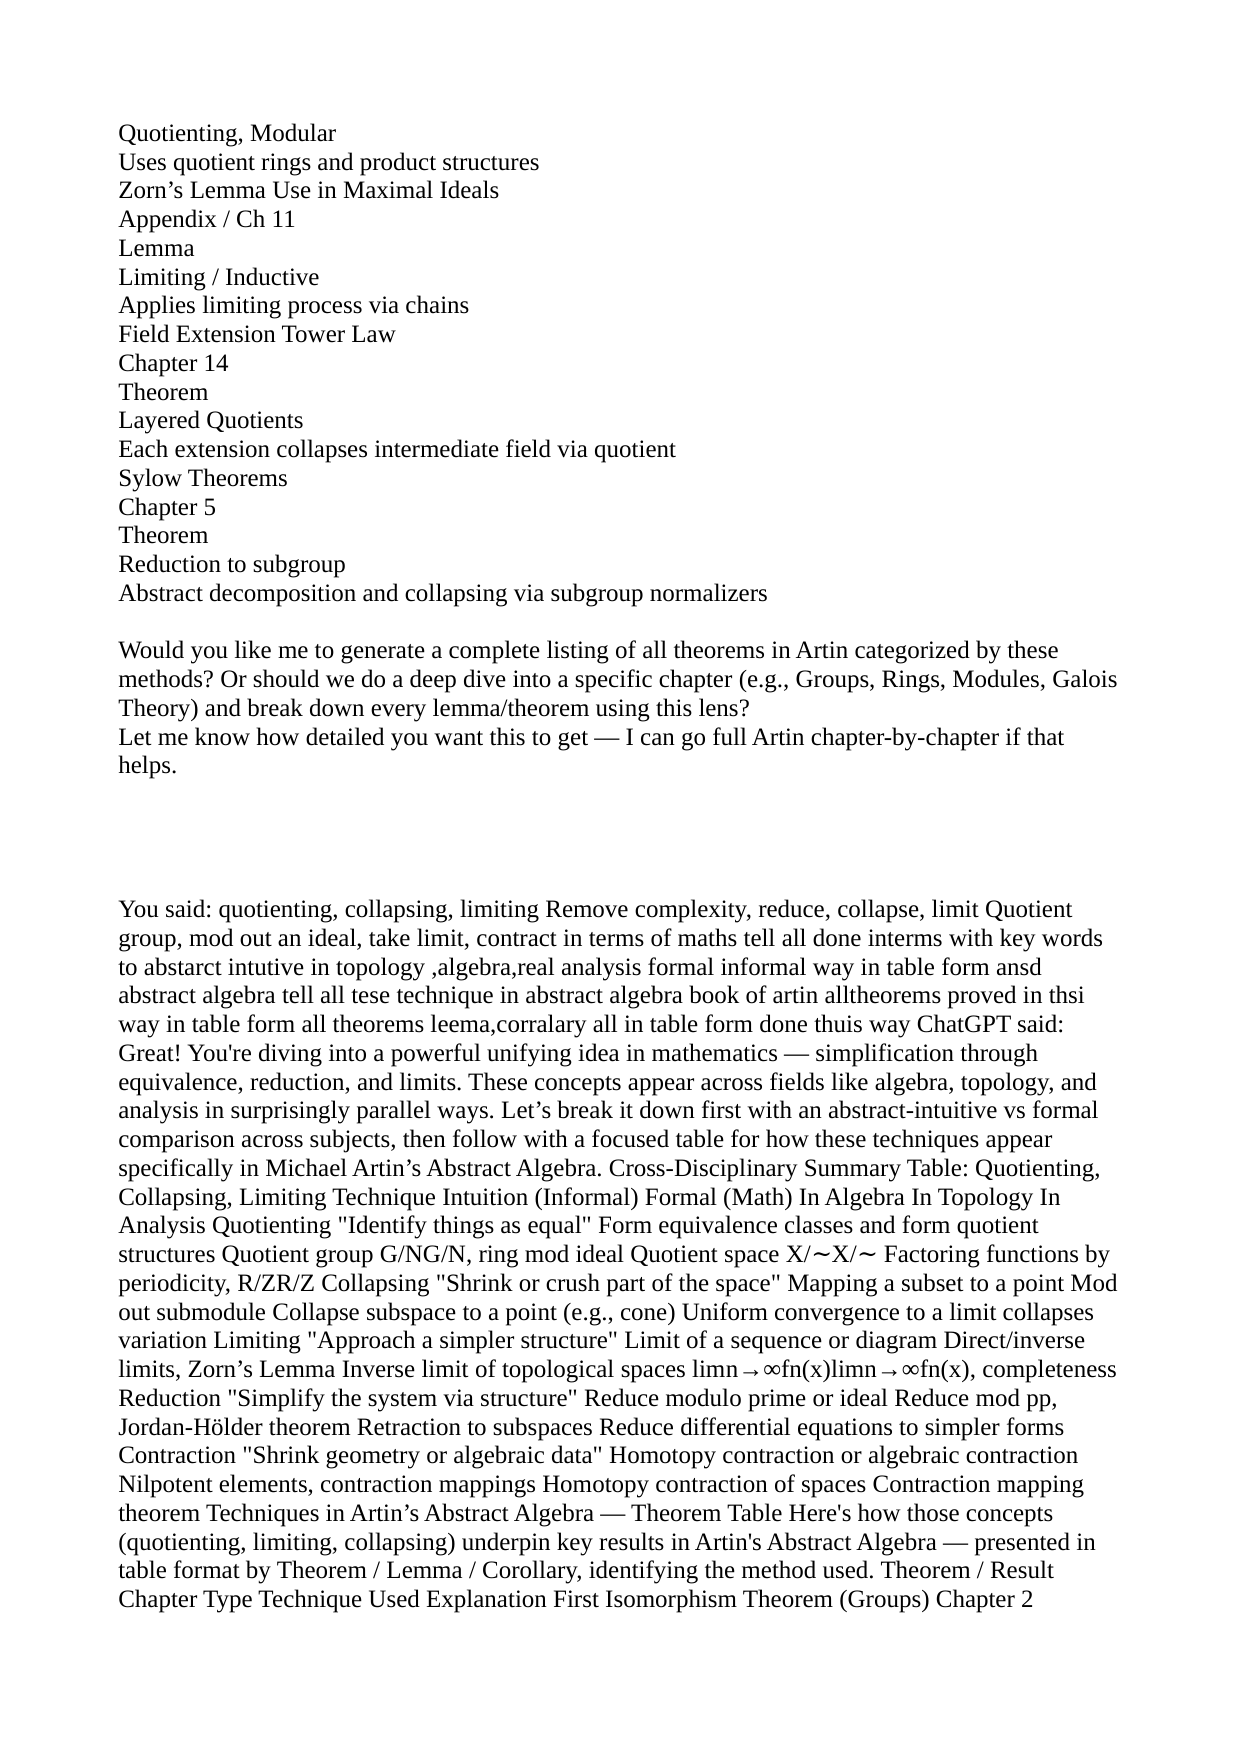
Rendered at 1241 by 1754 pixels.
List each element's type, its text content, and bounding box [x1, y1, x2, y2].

text Let me know how detailed you want this to get — I can go full Artin chapter-by-chapter if that helps. [118, 722, 1122, 779]
text Zorn’s Lemma Use in Maximal Ideals [118, 176, 1122, 204]
text Uses quotient rings and product structures [118, 147, 1122, 176]
text Chapter 5 [118, 492, 1122, 521]
text You said: quotienting, collapsing, limiting Remove complexity, reduce, collapse, limit Quotient group, mod out an ideal, take limit, contract in terms of maths tell all done interms with key words to abstarct intutive in topology ,algebra,real analysis formal informal way in table form ansd abstract algebra tell all tese technique in abstract algebra book of artin alltheorems proved in thsi way in table form all theorems leema,corralary all in table form done thuis way ChatGPT said: Great! You're diving into a powerful unifying idea in mathematics — simplification through equivalence, reduction, and limits. These concepts appear across fields like algebra, topology, and analysis in surprisingly parallel ways. Let’s break it down first with an abstract-intuitive vs formal comparison across subjects, then follow with a focused table for how these techniques appear specifically in Michael Artin’s Abstract Algebra. Cross-Disciplinary Summary Table: Quotienting, Collapsing, Limiting Technique Intuition (Informal) Formal (Math) In Algebra In Topology In Analysis Quotienting "Identify things as equal" Form equivalence classes and form quotient structures Quotient group G/NG/N, ring mod ideal Quotient space X/∼X/∼ Factoring functions by periodicity, R/ZR/Z Collapsing "Shrink or crush part of the space" Mapping a subset to a point Mod out submodule Collapse subspace to a point (e.g., cone) Uniform convergence to a limit collapses variation Limiting "Approach a simpler structure" Limit of a sequence or diagram Direct/inverse limits, Zorn’s Lemma Inverse limit of topological spaces lim⁡n→∞fn(x)limn→∞​fn​(x), completeness Reduction "Simplify the system via structure" Reduce modulo prime or ideal Reduce mod pp, Jordan-Hölder theorem Retraction to subspaces Reduce differential equations to simpler forms Contraction "Shrink geometry or algebraic data" Homotopy contraction or algebraic contraction Nilpotent elements, contraction mappings Homotopy contraction of spaces Contraction mapping theorem Techniques in Artin’s Abstract Algebra — Theorem Table Here's how those concepts (quotienting, limiting, collapsing) underpin key results in Artin's Abstract Algebra — presented in table format by Theorem / Lemma / Corollary, identifying the method used. Theorem / Result Chapter Type Technique Used Explanation First Isomorphism Theorem (Groups) Chapter 2 [118, 894, 1122, 1613]
text Lemma [118, 233, 1122, 262]
text Applies limiting process via chains [118, 291, 1122, 319]
text Abstract decomposition and collapsing via subgroup normalizers [118, 578, 1122, 607]
text Chapter 14 [118, 348, 1122, 377]
text Reduction to subgroup [118, 549, 1122, 578]
text Theorem [118, 377, 1122, 406]
text Quotienting, Modular [118, 118, 1122, 147]
text Limiting / Inductive [118, 262, 1122, 291]
text Appendix / Ch 11 [118, 204, 1122, 233]
text Layered Quotients [118, 406, 1122, 434]
text Field Extension Tower Law [118, 319, 1122, 348]
text Sylow Theorems [118, 463, 1122, 492]
text Each extension collapses intermediate field via quotient [118, 434, 1122, 463]
text Theorem [118, 521, 1122, 549]
text Would you like me to generate a complete listing of all theorems in Artin categorized by these methods? Or should we do a deep dive into a specific chapter (e.g., Groups, Rings, Modules, Galois Theory) and break down every lemma/theorem using this lens? [118, 636, 1122, 722]
